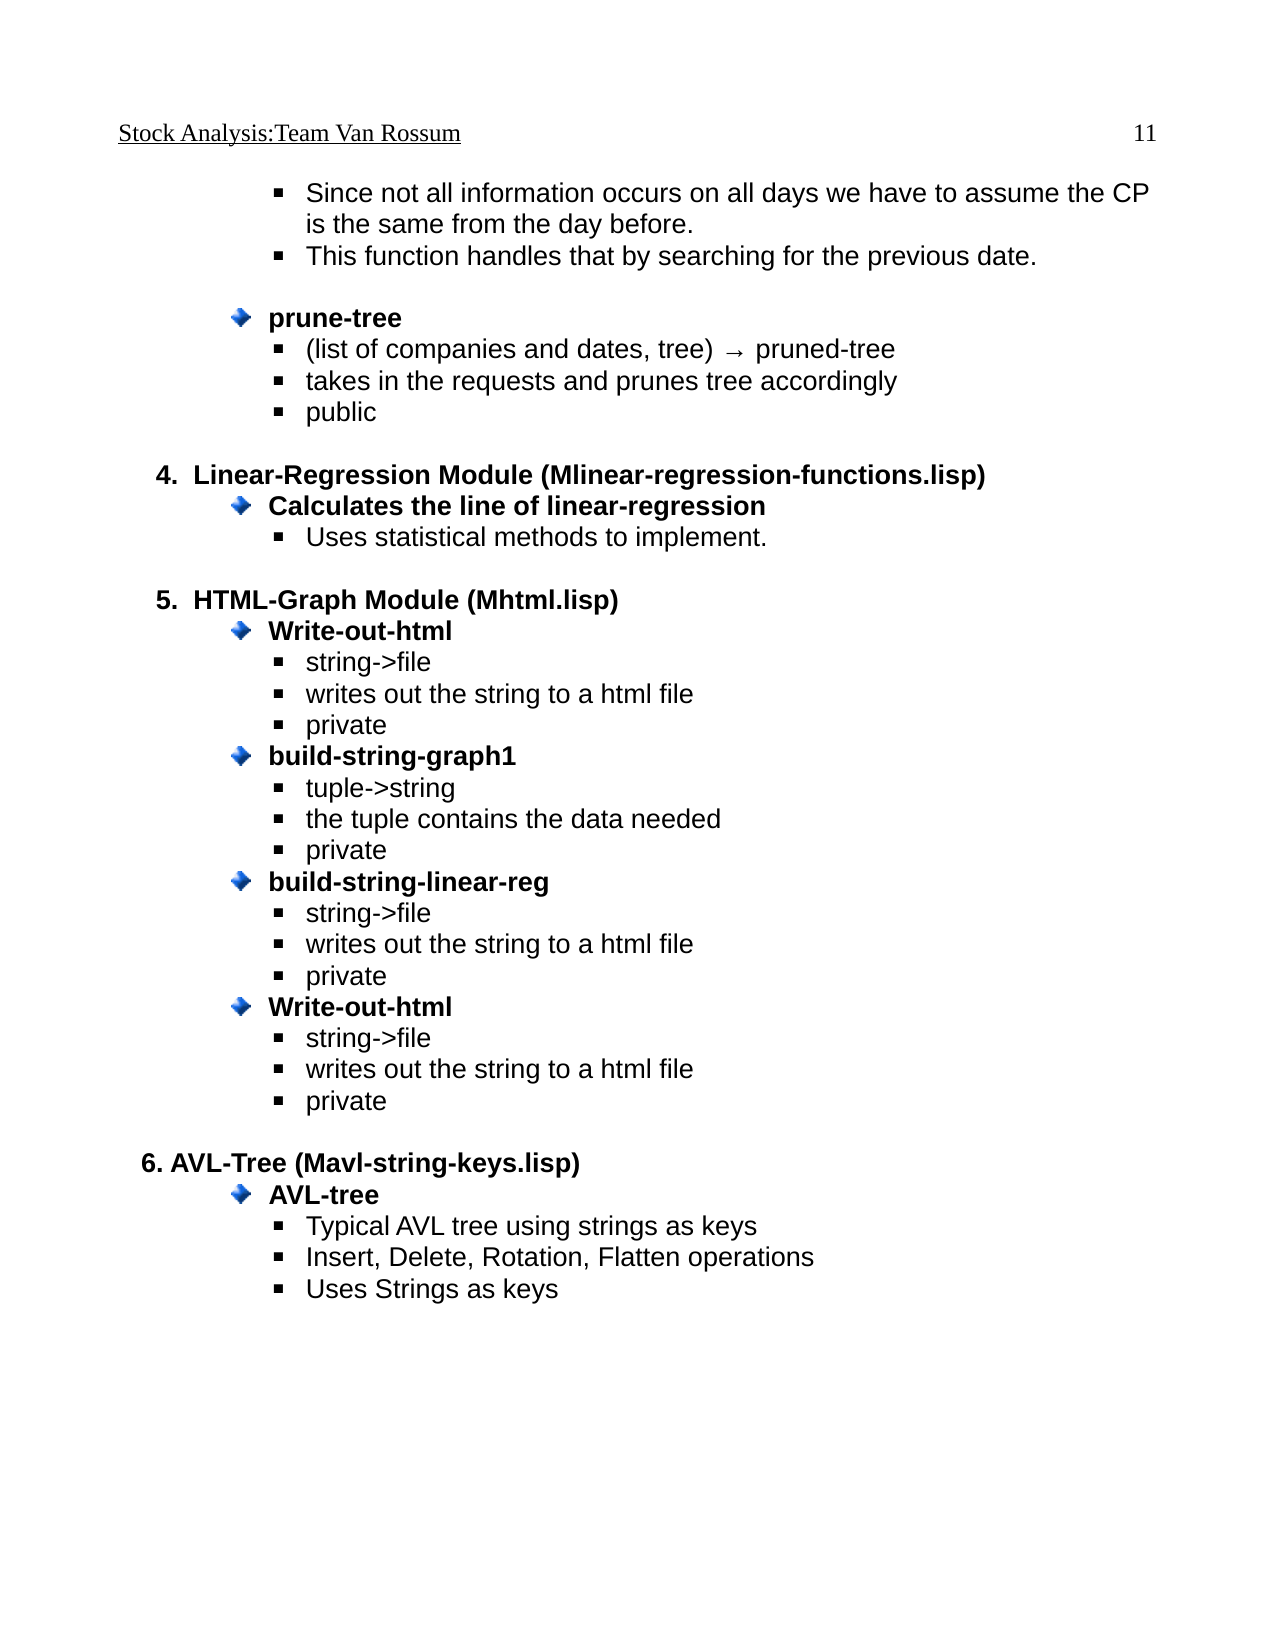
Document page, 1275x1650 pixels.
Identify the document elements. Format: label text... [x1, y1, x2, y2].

list HTML-Graph Module (Mhtml.lisp) [156, 584, 1157, 615]
picture [231, 997, 251, 1016]
list Since not all information occurs on all days we have to assume the CP is the same from the day before. [268, 177, 1157, 239]
list tuple->string [268, 772, 1157, 803]
list Insert, Delete, Rotation, Flatten operations [268, 1241, 1157, 1273]
list private [268, 834, 1157, 866]
list the tuple contains the data needed [268, 803, 1157, 834]
text 6. AVL-Tree (Mavl-string-keys.lisp) [118, 1147, 1157, 1179]
list public [268, 396, 1157, 459]
list (list of companies and dates, tree) → pruned-tree [268, 333, 1157, 365]
list private [268, 1085, 1157, 1147]
list takes in the requests and prunes tree accordingly [268, 365, 1157, 396]
list Write-out-html [231, 991, 1157, 1022]
list prune-tree [231, 302, 1157, 333]
list writes out the string to a html file [268, 928, 1157, 959]
picture [231, 746, 251, 766]
picture [231, 871, 251, 891]
list build-string-graph1 [231, 740, 1157, 772]
list Uses Strings as keys [268, 1273, 1157, 1304]
list string->file [268, 646, 1157, 678]
list Linear-Regression Module (Mlinear-regression-functions.lisp) [156, 459, 1157, 490]
picture [231, 1184, 251, 1204]
list writes out the string to a html file [268, 1053, 1157, 1085]
picture [231, 621, 251, 640]
list string->file [268, 1022, 1157, 1053]
list private [268, 959, 1157, 991]
list private [268, 709, 1157, 740]
list This function handles that by searching for the previous date. [268, 239, 1157, 271]
list writes out the string to a html file [268, 678, 1157, 709]
list string->file [268, 897, 1157, 928]
list Typical AVL tree using strings as keys [268, 1210, 1157, 1241]
picture [231, 496, 251, 515]
list Calculates the line of linear-regression [231, 490, 1157, 521]
list AVL-tree [231, 1179, 1157, 1210]
picture [231, 308, 251, 327]
list Write-out-html [231, 615, 1157, 646]
list build-string-linear-reg [231, 866, 1157, 897]
list Uses statistical methods to implement. [268, 521, 1157, 552]
